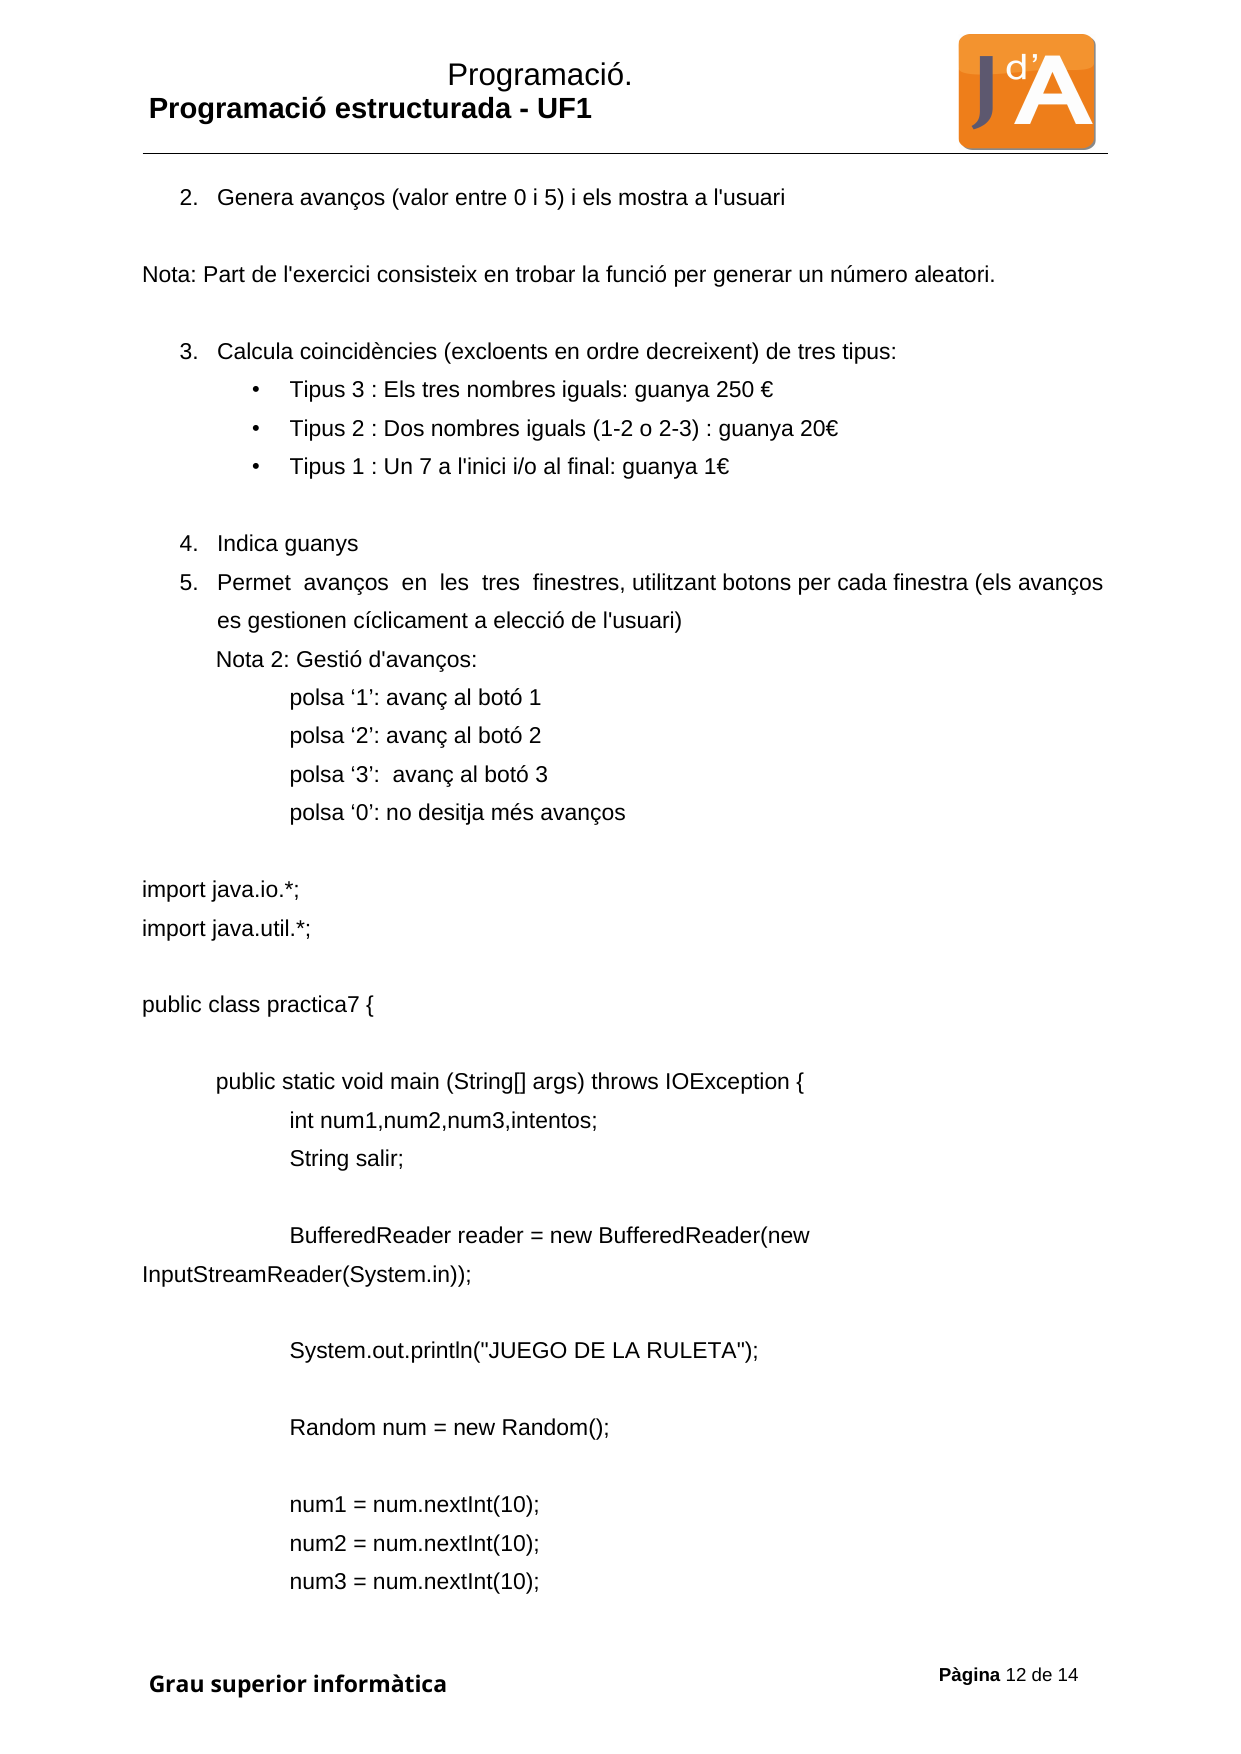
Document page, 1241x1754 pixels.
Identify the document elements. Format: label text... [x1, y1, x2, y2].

text int num1,num2,num3,intentos; [142, 1107, 1107, 1133]
text String salir; [142, 1146, 1107, 1172]
text polsa ‘0’: no desitja més avanços [289, 800, 1107, 826]
text polsa ‘3’: avanç al botó 3 [289, 762, 1107, 787]
list Permet avanços en les tres finestres, utilitzant botons per cada finestra (els avanços es gestionen cíclicament a elecció de l'usuari) [179, 569, 1107, 633]
text Random num = new Random(); [142, 1415, 1107, 1441]
text BufferedReader reader = new BufferedReader(new InputStreamReader(System.in)); [142, 1223, 1107, 1287]
text public class practica7 { [142, 992, 1107, 1018]
text import java.io.*; [142, 877, 1107, 902]
text import java.util.*; [142, 915, 1107, 941]
list Tipus 2 : Dos nombres iguals (1-2 o 2-3) : guanya 20€ [252, 416, 1107, 441]
list Genera avanços (valor entre 0 i 5) i els mostra a l'usuari [179, 185, 1107, 211]
text num3 = num.nextInt(10); [142, 1569, 1107, 1594]
text Nota: Part de l'exercici consisteix en trobar la funció per generar un número aleatori. [142, 262, 1107, 287]
text System.out.println("JUEGO DE LA RULETA"); [142, 1338, 1107, 1364]
text polsa ‘2’: avanç al botó 2 [289, 723, 1107, 749]
text polsa ‘1’: avanç al botó 1 [289, 685, 1107, 710]
text Nota 2: Gestió d'avanços: [216, 646, 1107, 672]
text num1 = num.nextInt(10); [142, 1492, 1107, 1517]
text num2 = num.nextInt(10); [142, 1530, 1107, 1556]
text public static void main (String[] args) throws IOException { [142, 1069, 1107, 1095]
picture [958, 34, 1096, 150]
list Tipus 3 : Els tres nombres iguals: guanya 250 € [252, 377, 1107, 403]
list Indica guanys [179, 531, 1107, 557]
list Tipus 1 : Un 7 a l'inici i/o al final: guanya 1€ [252, 454, 1107, 480]
list Calcula coincidències (excloents en ordre decreixent) de tres tipus: [179, 339, 1107, 364]
